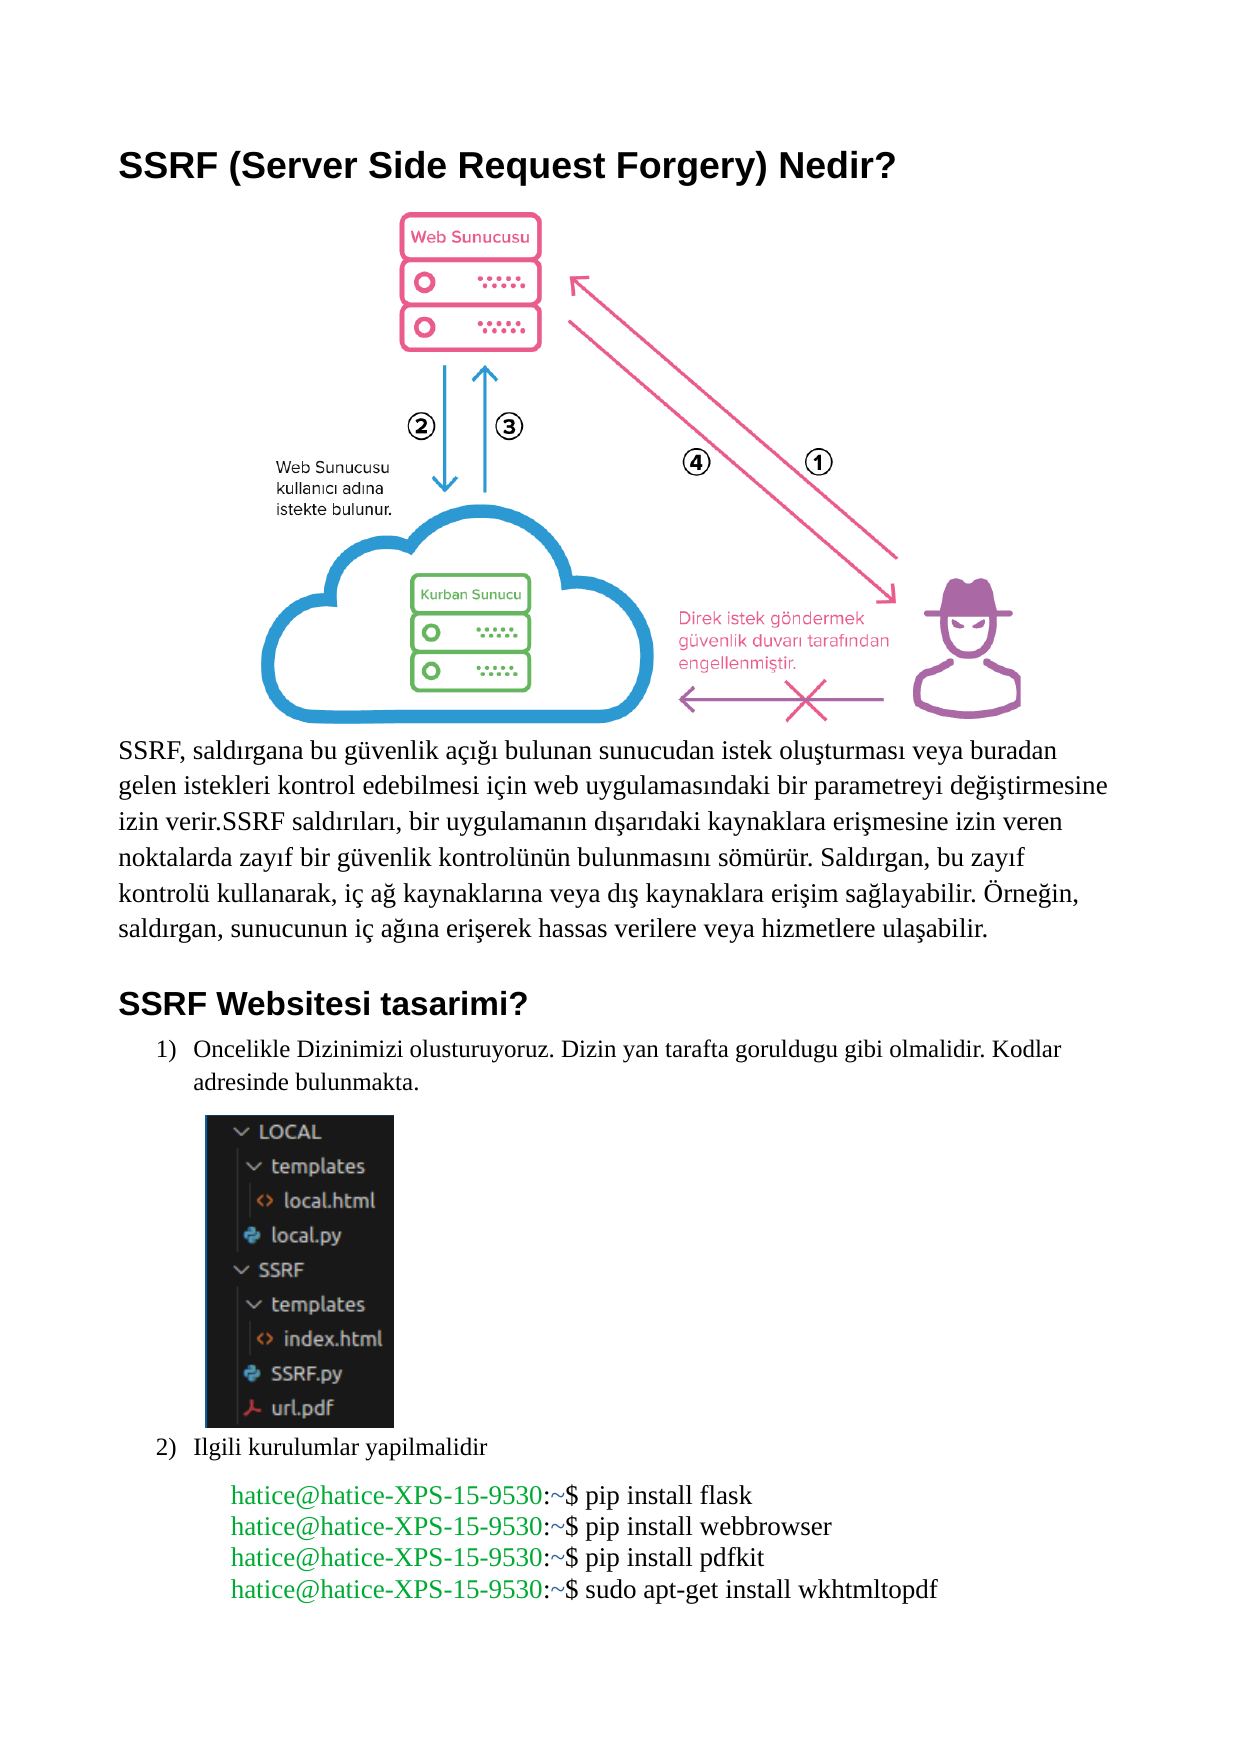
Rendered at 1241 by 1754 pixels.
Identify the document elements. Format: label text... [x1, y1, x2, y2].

subtitle Oncelikle Dizinimizi olusturuyoruz. Dizin yan tarafta goruldugu gibi olmalidir. Kodlar adresinde bulunmakta. [156, 1034, 1122, 1096]
subtitle SSRF, saldırgana bu güvenlik açığı bulunan sunucudan istek oluşturması veya buradan gelen istekleri kontrol edebilmesi için web uygulamasındaki bir parametreyi değiştirmesine izin verir.SSRF saldırıları, bir uygulamanın dışarıdaki kaynaklara erişmesine izin veren noktalarda zayıf bir güvenlik kontrolünün bulunmasını sömürür. Saldırgan, bu zayıf kontrolü kullanarak, iç ağ kaynaklarına veya dış kaynaklara erişim sağlayabilir. Örneğin, saldırgan, sunucunun iç ağına erişerek hassas verilere veya hizmetlere ulaşabilir. [118, 199, 1122, 943]
subtitle Ilgili kurulumlar yapilmalidir [156, 1115, 1122, 1460]
picture [205, 1115, 394, 1428]
subtitle SSRF Websitesi tasarimi? [118, 983, 1122, 1022]
list hatice@hatice-XPS-15-9530:~$ pip install flask [193, 1479, 1122, 1510]
list hatice@hatice-XPS-15-9530:~$ pip install pdfkit [193, 1542, 1122, 1573]
subtitle hatice@hatice-XPS-15-9530:~$ sudo apt-get install wkhtmltopdf [193, 1573, 1122, 1604]
picture [255, 205, 1021, 730]
subtitle SSRF (Server Side Request Forgery) Nedir? [118, 143, 1122, 186]
list hatice@hatice-XPS-15-9530:~$ pip install webbrowser [193, 1510, 1122, 1542]
